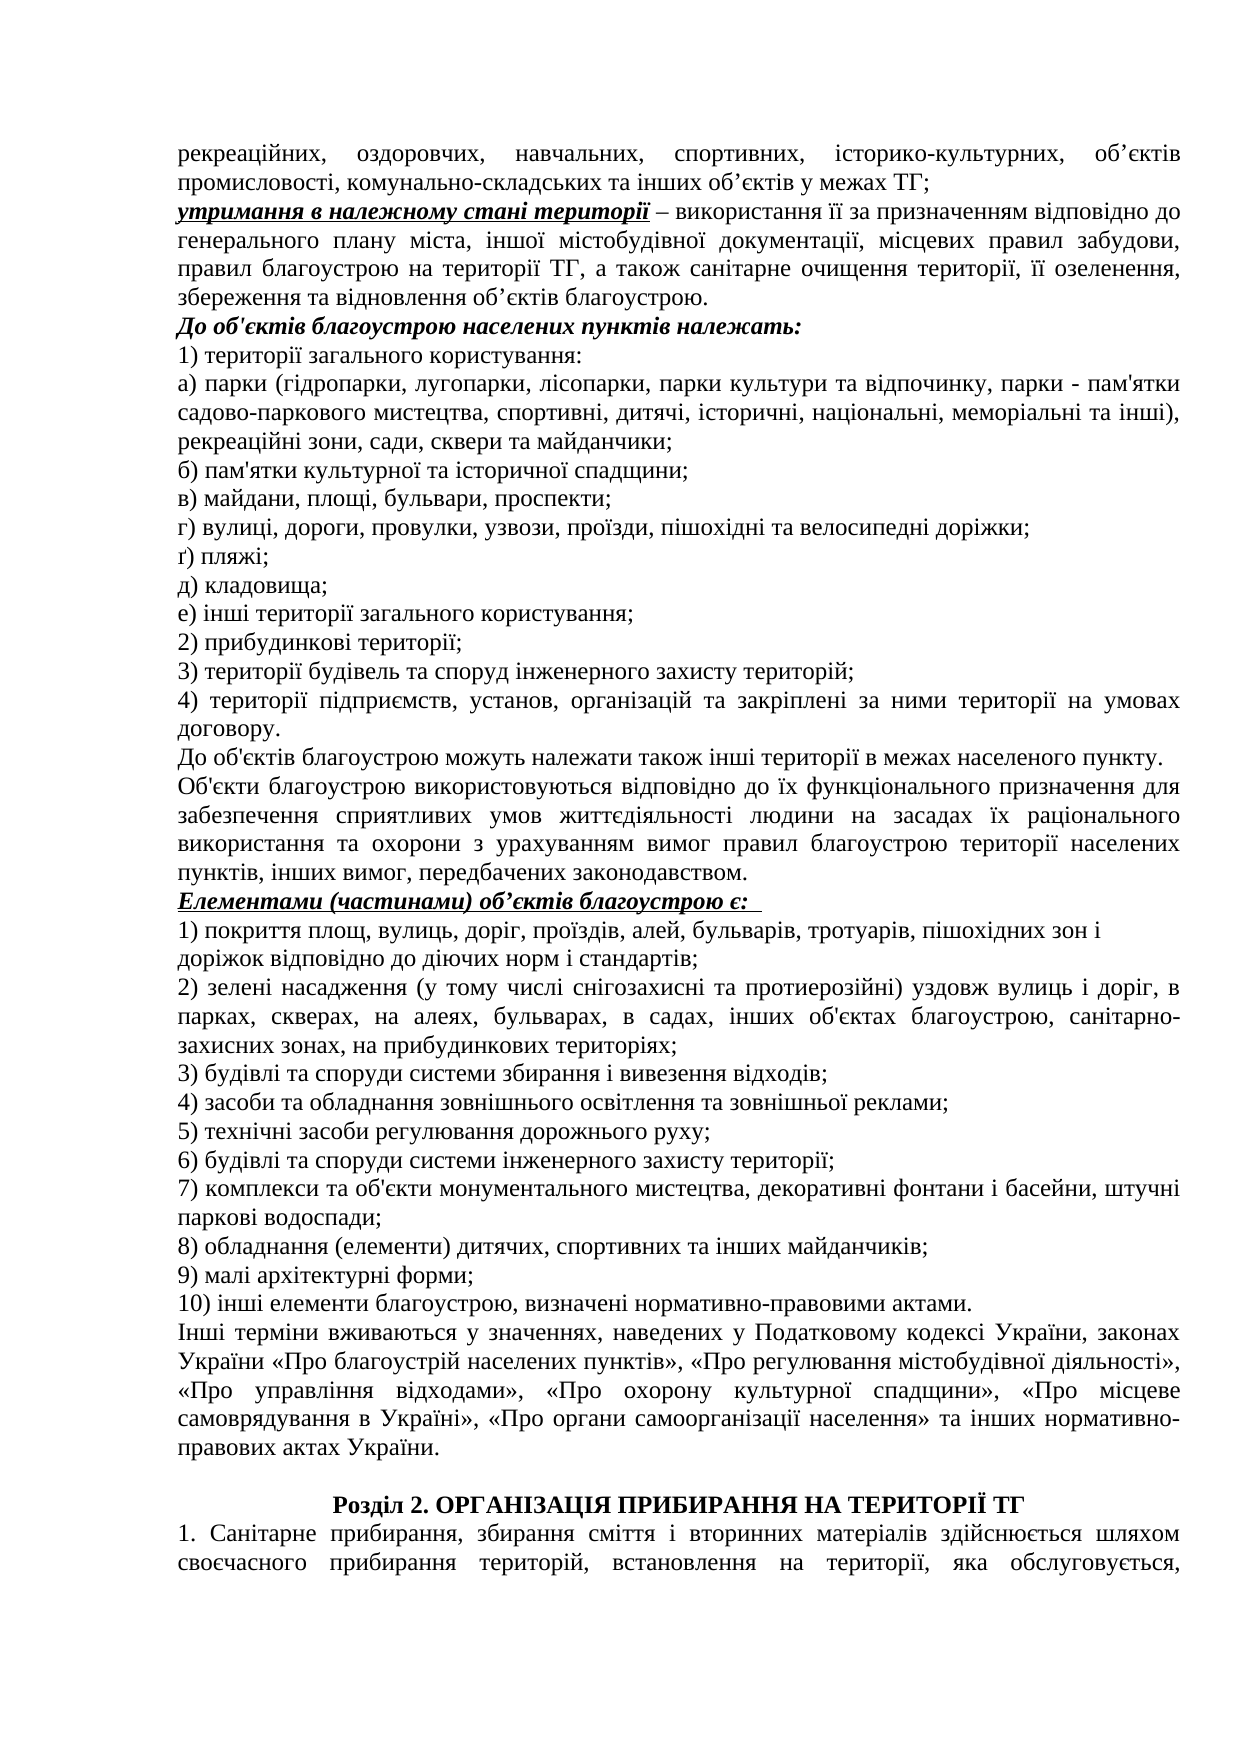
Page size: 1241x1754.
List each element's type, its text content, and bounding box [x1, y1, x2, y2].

text 1. Санітарне прибирання, збирання сміття і вторинних матеріалів здійснюється шляхом своєчасного прибирання територій, встановлення на території, яка обслуговується, [113, 1518, 1240, 1641]
text 2) прибудинкові території; [177, 627, 1181, 656]
text утримання в належному стані території – використання її за призначенням відповідно до генерального плану міста, іншої містобудівної документації, місцевих правил забудови, правил благоустрою на території ТГ, а також санітарне очищення території, її озеленення, збереження та відновлення об’єктів благоустрою. [177, 196, 1181, 311]
text 1) покриття площ, вулиць, доріг, проїздів, алей, бульварів, тротуарів, пішохідних зон і доріжок відповідно до діючих норм і стандартів; [177, 915, 1181, 972]
text 7) комплекси та об'єкти монументального мистецтва, декоративні фонтани і басейни, штучні паркові водоспади; [177, 1173, 1181, 1231]
text рекреаційних, оздоровчих, навчальних, спортивних, історико-культурних, об’єктів промисловості, комунально-складських та інших об’єктів у межах ТГ; [113, 74, 1240, 196]
text е) інші території загального користування; [177, 598, 1181, 627]
text в) майдани, площі, бульвари, проспекти; [177, 483, 1181, 512]
text 6) будівлі та споруди системи інженерного захисту території; [177, 1145, 1181, 1173]
text 10) інші елементи благоустрою, визначені нормативно-правовими актами. [177, 1288, 1181, 1317]
text 3) будівлі та споруди системи збирання і вивезення відходів; [177, 1058, 1181, 1087]
text д) кладовища; [177, 570, 1181, 598]
text Інші терміни вживаються у значеннях, наведених у Податковому кодексі України, законах України «Про благоустрій населених пунктів», «Про регулювання містобудівної діяльності», «Про управління відходами», «Про охорону культурної спадщини», «Про місцеве самоврядування в Україні», «Про органи самоорганізації населення» та інших нормативно-правових актах України. [177, 1317, 1181, 1461]
text До об'єктів благоустрою населених пунктів належать: [177, 311, 1181, 340]
text 5) технічні засоби регулювання дорожнього руху; [177, 1116, 1181, 1145]
text Об'єкти благоустрою використовуються відповідно до їх функціонального призначення для забезпечення сприятливих умов життєдіяльності людини на засадах їх раціонального використання та охорони з урахуванням вимог правил благоустрою території населених пунктів, інших вимог, передбачених законодавством. [177, 771, 1181, 886]
text 4) території підприємств, установ, організацій та закріплені за ними території на умовах договору. [177, 685, 1181, 742]
text До об'єктів благоустрою можуть належати також інші території в межах населеного пункту. [177, 742, 1181, 771]
text Елементами (частинами) об’єктів благоустрою є: [177, 886, 1181, 915]
text 4) засоби та обладнання зовнішнього освітлення та зовнішньої реклами; [177, 1087, 1181, 1116]
text Розділ 2. ОРГАНІЗАЦІЯ ПРИБИРАННЯ НА ТЕРИТОРІЇ ТГ [177, 1490, 1181, 1518]
text б) пам'ятки культурної та історичної спадщини; [177, 455, 1181, 483]
text 1) території загального користування: [177, 340, 1181, 368]
text ґ) пляжі; [177, 541, 1181, 570]
text 2) зелені насадження (у тому числі снігозахисні та протиерозійні) уздовж вулиць і доріг, в парках, скверах, на алеях, бульварах, в садах, інших об'єктах благоустрою, санітарно-захисних зонах, на прибудинкових територіях; [177, 972, 1181, 1058]
text 8) обладнання (елементи) дитячих, спортивних та інших майданчиків; [177, 1231, 1181, 1260]
text 3) території будівель та споруд інженерного захисту територій; [177, 656, 1181, 685]
text г) вулиці, дороги, провулки, узвози, проїзди, пішохідні та велосипедні доріжки; [177, 512, 1181, 541]
text 9) малі архітектурні форми; [177, 1260, 1181, 1288]
text а) парки (гідропарки, лугопарки, лісопарки, парки культури та відпочинку, парки - пам'ятки садово-паркового мистецтва, спортивні, дитячі, історичні, національні, меморіальні та інші), рекреаційні зони, сади, сквери та майданчики; [177, 368, 1181, 455]
